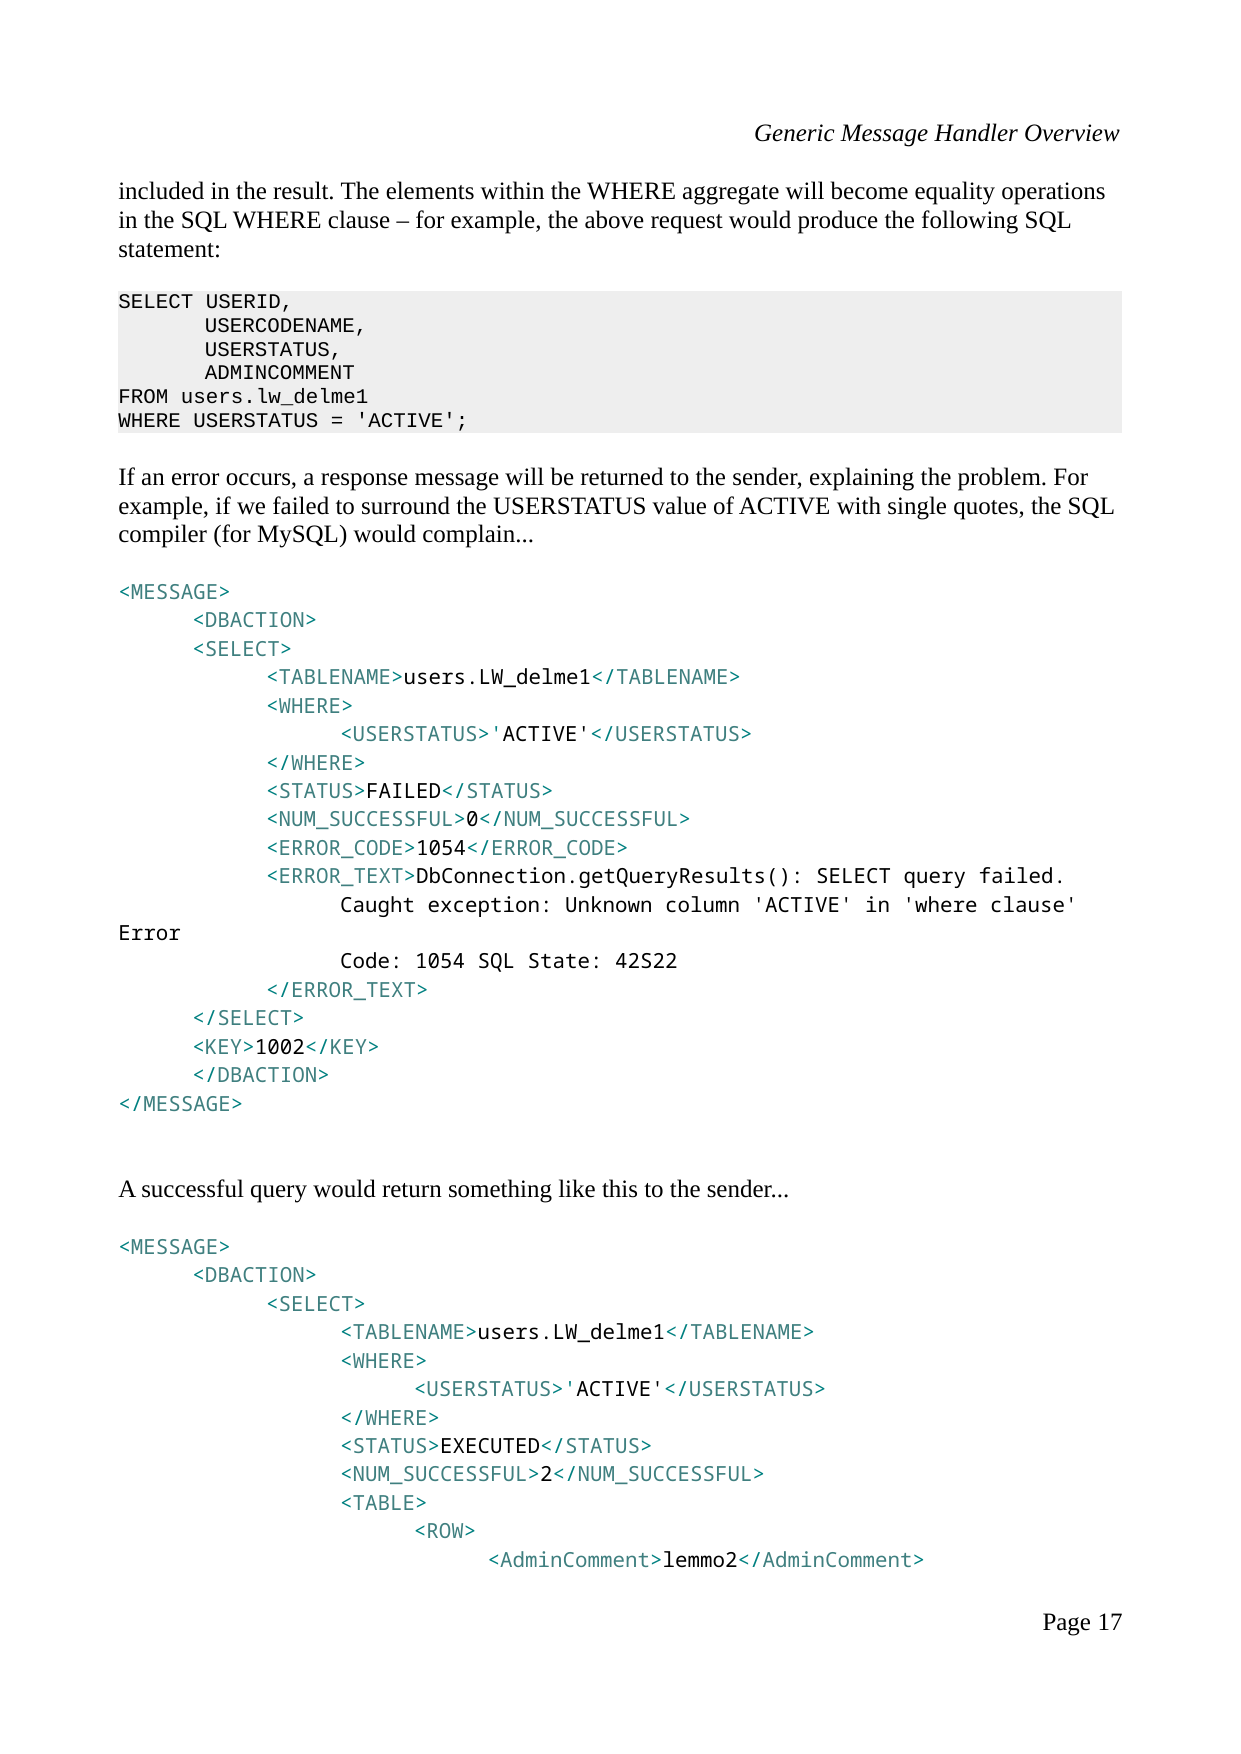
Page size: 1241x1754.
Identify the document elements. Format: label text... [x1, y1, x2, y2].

text included in the result. The elements within the WHERE aggregate will become equality operations in the SQL WHERE clause – for example, the above request would produce the following SQL statement: [118, 176, 1122, 263]
text </WHERE> [118, 1403, 1122, 1431]
text <ERROR_TEXT>DbConnection.getQueryResults(): SELECT query failed. [118, 861, 1122, 890]
text <TABLENAME>users.LW_delme1</TABLENAME> [118, 1317, 1122, 1346]
text <TABLENAME>users.LW_delme1</TABLENAME> [118, 662, 1122, 691]
text </SELECT> [118, 1003, 1122, 1032]
text <MESSAGE> [118, 577, 1122, 605]
text <TABLE> [118, 1488, 1122, 1516]
text USERCODENAME, [118, 315, 1122, 339]
text ADMINCOMMENT [118, 362, 1122, 386]
text <NUM_SUCCESSFUL>2</NUM_SUCCESSFUL> [118, 1459, 1122, 1488]
text <SELECT> [118, 634, 1122, 662]
text <DBACTION> [118, 605, 1122, 634]
text </MESSAGE> [118, 1089, 1122, 1117]
text If an error occurs, a response message will be returned to the sender, explaining the problem. For example, if we failed to surround the USERSTATUS value of ACTIVE with single quotes, the SQL compiler (for MySQL) would complain... [118, 462, 1122, 548]
text <ROW> [118, 1516, 1122, 1545]
text Code: 1054 SQL State: 42S22 [118, 947, 1122, 975]
text </ERROR_TEXT> [118, 975, 1122, 1003]
text <STATUS>FAILED</STATUS> [118, 776, 1122, 804]
text <NUM_SUCCESSFUL>0</NUM_SUCCESSFUL> [118, 804, 1122, 833]
text <USERSTATUS>'ACTIVE'</USERSTATUS> [118, 719, 1122, 748]
text FROM users.lw_delme1 [118, 386, 1122, 409]
text A successful query would return something like this to the sender... [118, 1174, 1122, 1203]
text <DBACTION> [118, 1260, 1122, 1289]
text <KEY>1002</KEY> [118, 1032, 1122, 1060]
text <USERSTATUS>'ACTIVE'</USERSTATUS> [118, 1374, 1122, 1403]
text <MESSAGE> [118, 1232, 1122, 1260]
text USERSTATUS, [118, 339, 1122, 362]
text <WHERE> [118, 1346, 1122, 1374]
text WHERE USERSTATUS = 'ACTIVE'; [118, 409, 1122, 433]
text <ERROR_CODE>1054</ERROR_CODE> [118, 833, 1122, 861]
text </DBACTION> [118, 1060, 1122, 1089]
text <SELECT> [118, 1289, 1122, 1317]
text <WHERE> [118, 691, 1122, 719]
text </WHERE> [118, 748, 1122, 776]
text <STATUS>EXECUTED</STATUS> [118, 1431, 1122, 1459]
text <AdminComment>lemmo2</AdminComment> [118, 1545, 1122, 1573]
text Caught exception: Unknown column 'ACTIVE' in 'where clause' Error [118, 890, 1122, 947]
text SELECT USERID, [118, 291, 1122, 315]
